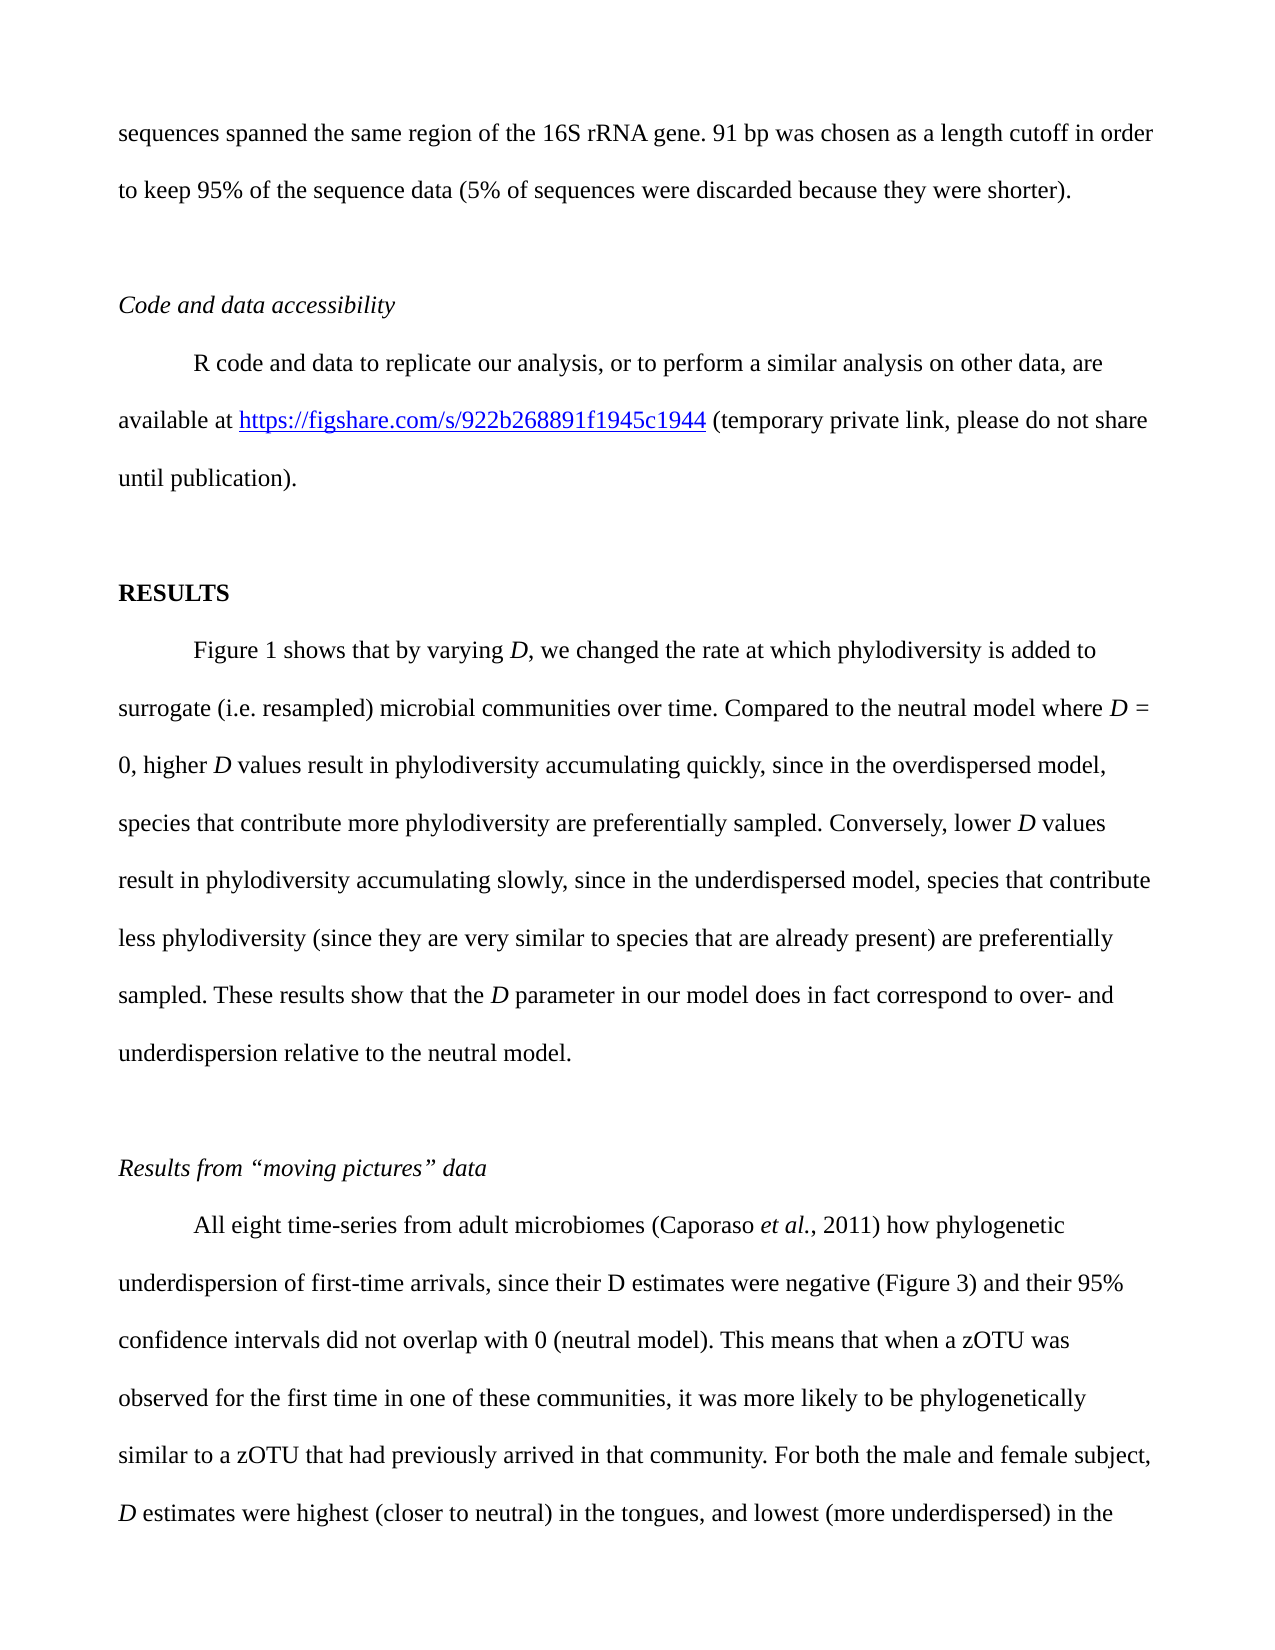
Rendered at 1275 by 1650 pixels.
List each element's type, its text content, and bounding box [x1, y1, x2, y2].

text R code and data to replicate our analysis, or to perform a similar analysis on other data, are available at https://figshare.com/s/922b268891f1945c1944 (temporary private link, please do not share until publication). [118, 348, 1157, 492]
subtitle Results from “moving pictures” data [118, 1153, 1157, 1182]
subtitle Code and data accessibility [118, 291, 1157, 319]
text All eight time-series from adult microbiomes (Caporaso et al., 2011)⁠ how phylogenetic underdispersion of first-time arrivals, since their D estimates were negative (Figure 3) and their 95% confidence intervals did not overlap with 0 (neutral model). This means that when a zOTU was observed for the first time in one of these communities, it was more likely to be phylogenetically similar to a zOTU that had previously arrived in that community. For both the male and female subject, D estimates were highest (closer to neutral) in the tongues, and lowest (more underdispersed) in the [118, 1211, 1157, 1527]
subtitle RESULTS [118, 578, 1157, 607]
text Figure 1 shows that by varying D, we changed the rate at which phylodiversity is added to surrogate (i.e. resampled) microbial communities over time. Compared to the neutral model where D = 0, higher D values result in phylodiversity accumulating quickly, since in the overdispersed model, species that contribute more phylodiversity are preferentially sampled. Conversely, lower D values result in phylodiversity accumulating slowly, since in the underdispersed model, species that contribute less phylodiversity (since they are very similar to species that are already present) are preferentially sampled. These results show that the D parameter in our model does in fact correspond to over- and underdispersion relative to the neutral model. [118, 636, 1157, 1067]
text sequences spanned the same region of the 16S rRNA gene. 91 bp was chosen as a length cutoff in order to keep 95% of the sequence data (5% of sequences were discarded because they were shorter). [118, 118, 1157, 204]
